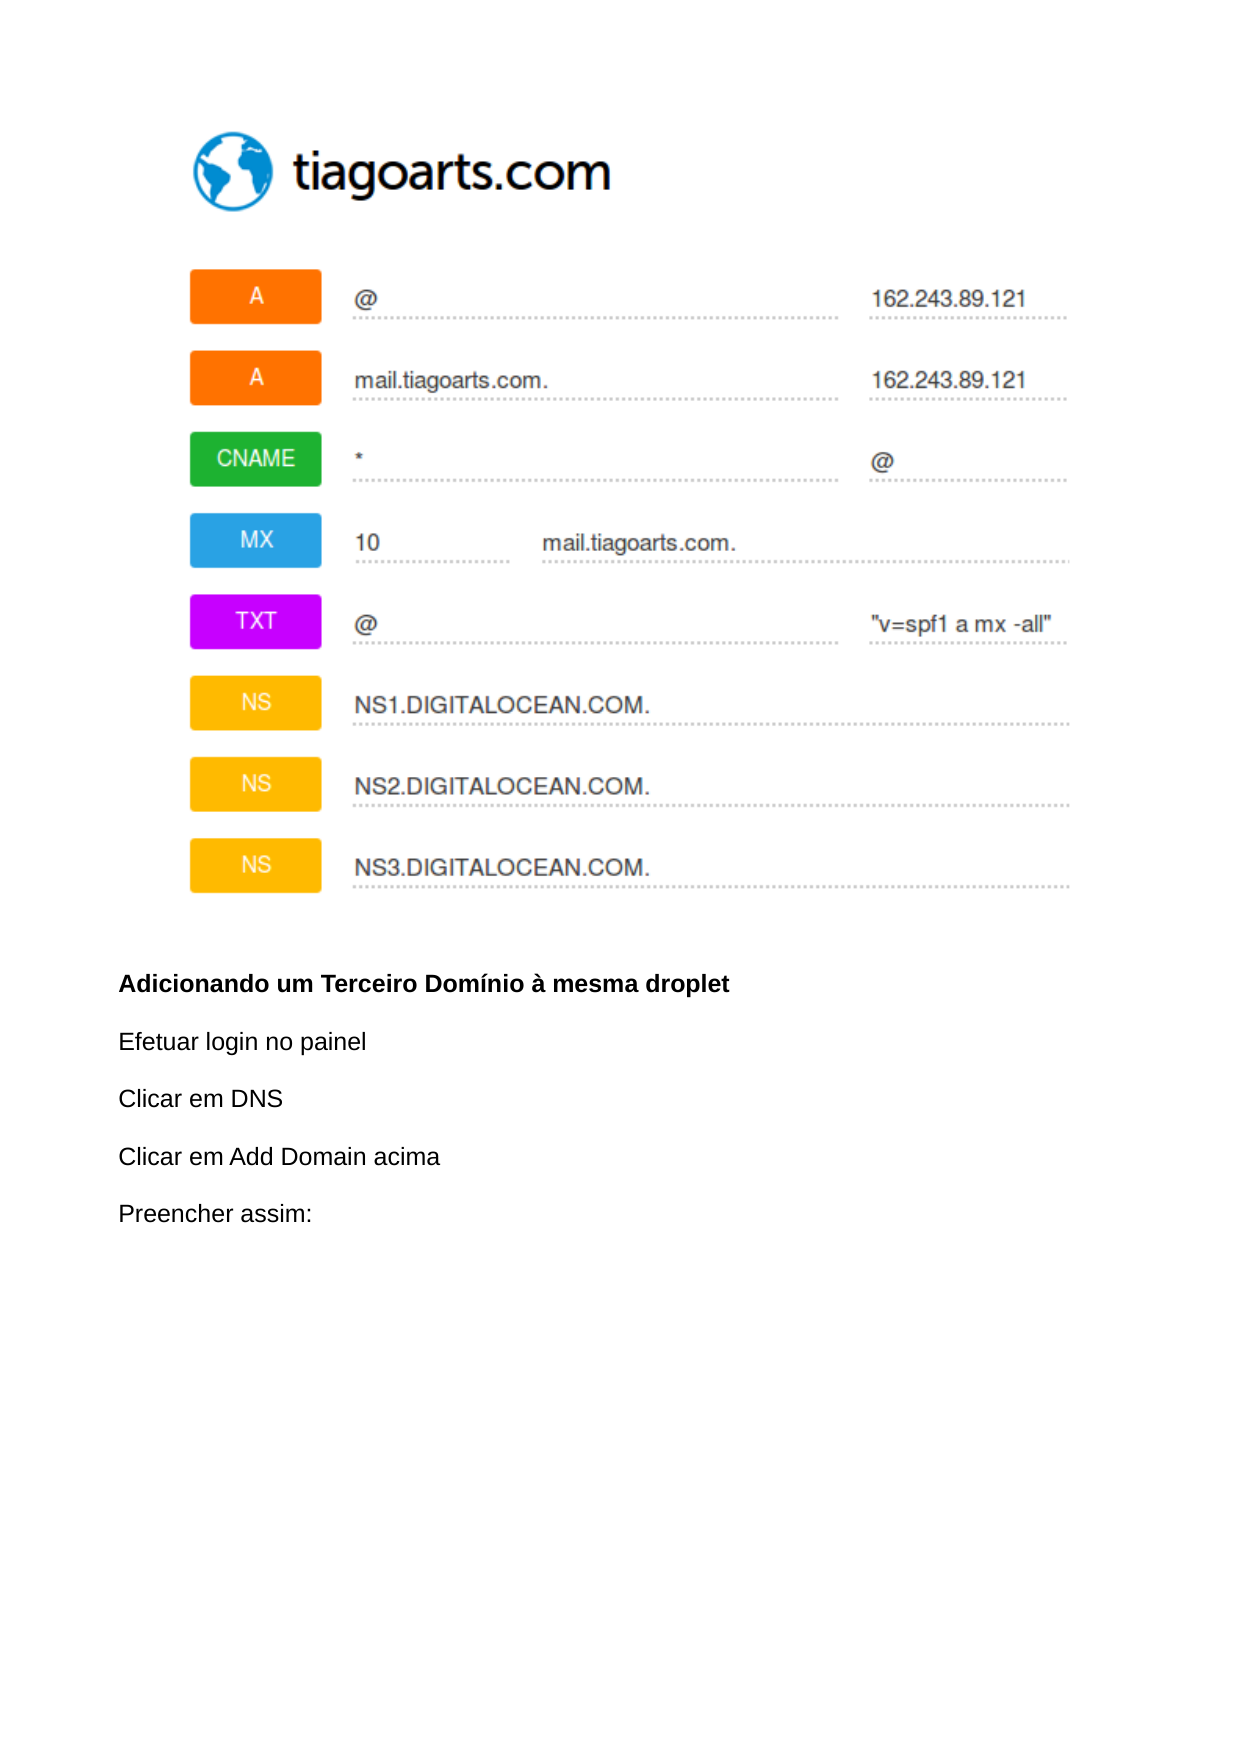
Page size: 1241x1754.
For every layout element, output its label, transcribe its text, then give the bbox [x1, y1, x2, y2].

text Clicar em DNS [118, 1084, 1122, 1113]
text Efetuar login no painel [118, 1027, 1122, 1056]
text Preencher assim: [118, 1199, 1122, 1228]
text Clicar em Add Domain acima [118, 1142, 1122, 1171]
picture [171, 118, 1070, 912]
text Adicionando um Terceiro Domínio à mesma droplet [118, 969, 1122, 998]
